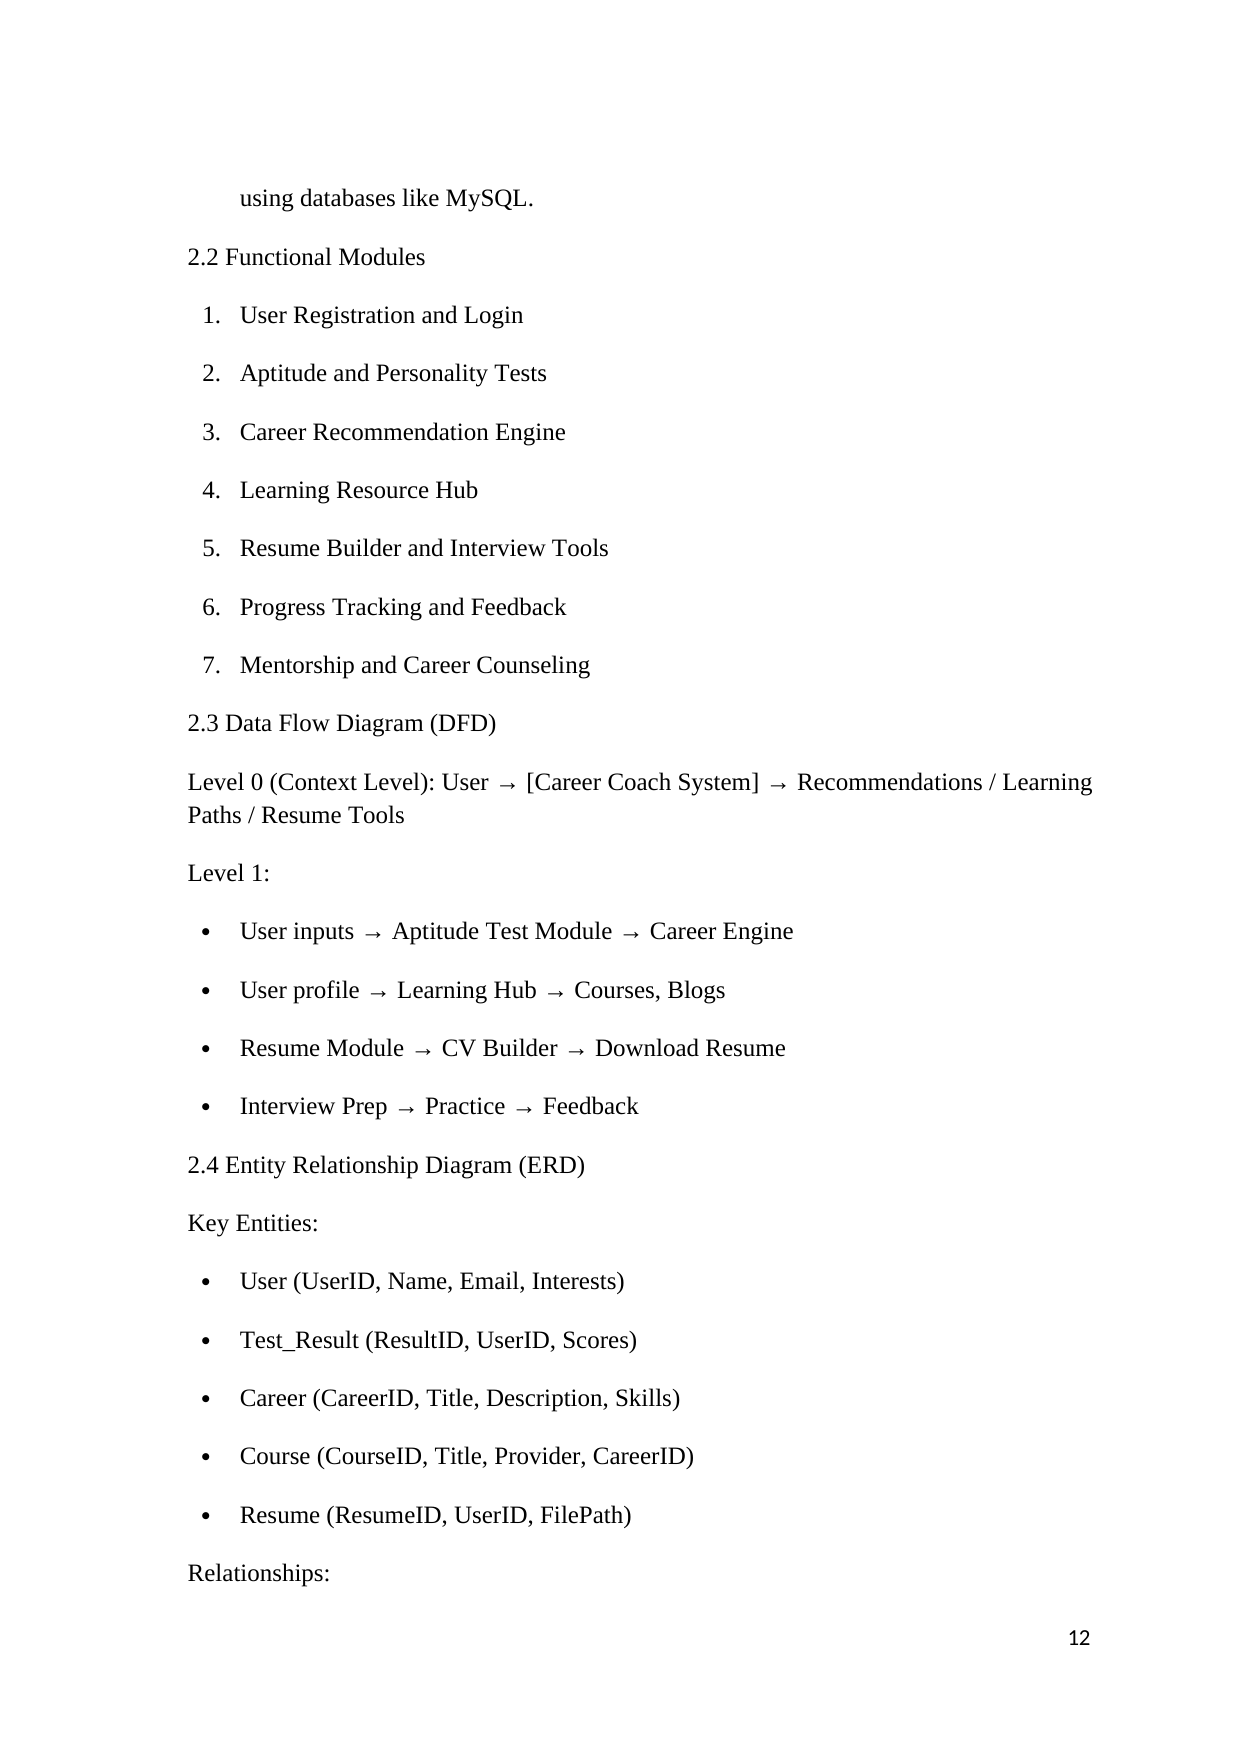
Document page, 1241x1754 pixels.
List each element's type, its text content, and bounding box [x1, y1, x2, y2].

list Learning Resource Hub [202, 475, 1103, 504]
list User Registration and Login [202, 300, 1103, 329]
text 2.2 Functional Modules [187, 242, 1103, 270]
list User profile → Learning Hub → Courses, Blogs [202, 975, 1103, 1003]
list Mentorship and Career Counseling [202, 650, 1103, 679]
text 2.4 Entity Relationship Diagram (ERD) [187, 1150, 1103, 1178]
list Test_Result (ResultID, UserID, Scores) [202, 1325, 1103, 1353]
text Level 0 (Context Level): User → [Career Coach System] → Recommendations / Learning Paths / Resume Tools [187, 767, 1103, 828]
list Career (CareerID, Title, Description, Skills) [202, 1383, 1103, 1412]
list Resume Module → CV Builder → Download Resume [202, 1033, 1103, 1062]
list Progress Tracking and Feedback [202, 592, 1103, 620]
list User inputs → Aptitude Test Module → Career Engine [202, 916, 1103, 945]
text Relationships: [187, 1558, 1103, 1587]
list using databases like MySQL. [202, 183, 1103, 212]
list Interview Prep → Practice → Feedback [202, 1091, 1103, 1120]
text 2.3 Data Flow Diagram (DFD) [187, 708, 1103, 737]
list Resume Builder and Interview Tools [202, 533, 1103, 562]
list Aptitude and Personality Tests [202, 358, 1103, 387]
text Level 1: [187, 858, 1103, 887]
list Resume (ResumeID, UserID, FilePath) [202, 1500, 1103, 1528]
list Career Recommendation Engine [202, 417, 1103, 445]
list Course (CourseID, Title, Provider, CareerID) [202, 1441, 1103, 1470]
text Key Entities: [187, 1208, 1103, 1237]
list User (UserID, Name, Email, Interests) [202, 1266, 1103, 1295]
